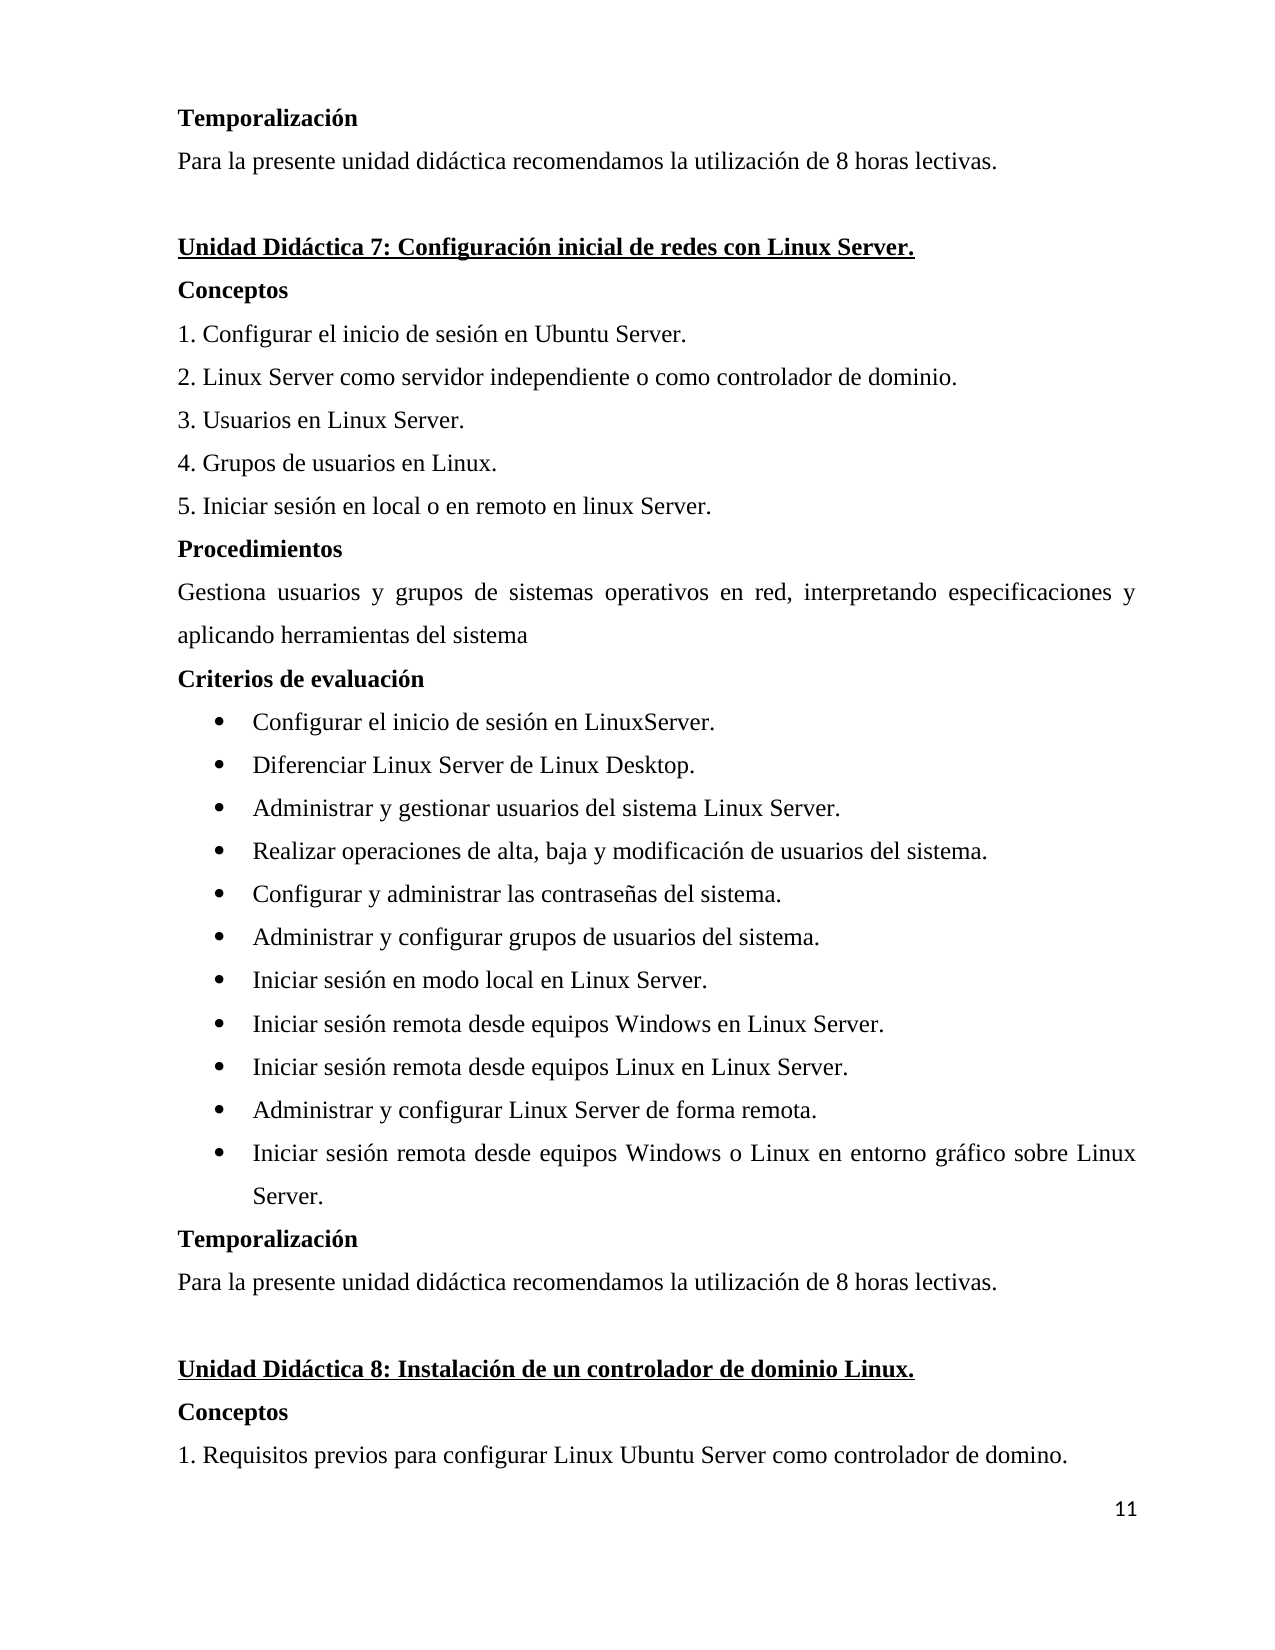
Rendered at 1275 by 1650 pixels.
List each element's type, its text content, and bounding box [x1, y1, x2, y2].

text Unidad Didáctica 7: Configuración inicial de redes con Linux Server. [177, 232, 1137, 261]
text Procedimientos [177, 534, 1137, 563]
text 3. Usuarios en Linux Server. [177, 405, 1137, 434]
list Administrar y configurar Linux Server de forma remota. [215, 1095, 1137, 1124]
text Criterios de evaluación [177, 664, 1137, 692]
list Iniciar sesión remota desde equipos Linux en Linux Server. [215, 1052, 1137, 1081]
list Diferenciar Linux Server de Linux Desktop. [215, 750, 1137, 779]
text 4. Grupos de usuarios en Linux. [177, 448, 1137, 477]
text Para la presente unidad didáctica recomendamos la utilización de 8 horas lectivas. [177, 1267, 1137, 1296]
text Gestiona usuarios y grupos de sistemas operativos en red, interpretando especificaciones y aplicando herramientas del sistema [177, 577, 1137, 649]
list Iniciar sesión en modo local en Linux Server. [215, 966, 1137, 994]
list Configurar el inicio de sesión en LinuxServer. [215, 707, 1137, 736]
text 1. Configurar el inicio de sesión en Ubuntu Server. [177, 319, 1137, 347]
list Administrar y gestionar usuarios del sistema Linux Server. [215, 793, 1137, 822]
list Configurar y administrar las contraseñas del sistema. [215, 879, 1137, 908]
list Iniciar sesión remota desde equipos Windows o Linux en entorno gráfico sobre Linux Server. [215, 1138, 1137, 1210]
list Realizar operaciones de alta, baja y modificación de usuarios del sistema. [215, 836, 1137, 865]
text Conceptos [177, 1397, 1137, 1426]
text Temporalización [177, 1224, 1137, 1253]
list Administrar y configurar grupos de usuarios del sistema. [215, 922, 1137, 951]
text Temporalización [177, 103, 1137, 132]
text 1. Requisitos previos para configurar Linux Ubuntu Server como controlador de domino. [177, 1440, 1137, 1469]
text 2. Linux Server como servidor independiente o como controlador de dominio. [177, 362, 1137, 391]
text Conceptos [177, 276, 1137, 304]
list Iniciar sesión remota desde equipos Windows en Linux Server. [215, 1009, 1137, 1037]
text Unidad Didáctica 8: Instalación de un controlador de dominio Linux. [177, 1354, 1137, 1382]
text Para la presente unidad didáctica recomendamos la utilización de 8 horas lectivas. [177, 146, 1137, 175]
text 5. Iniciar sesión en local o en remoto en linux Server. [177, 491, 1137, 520]
